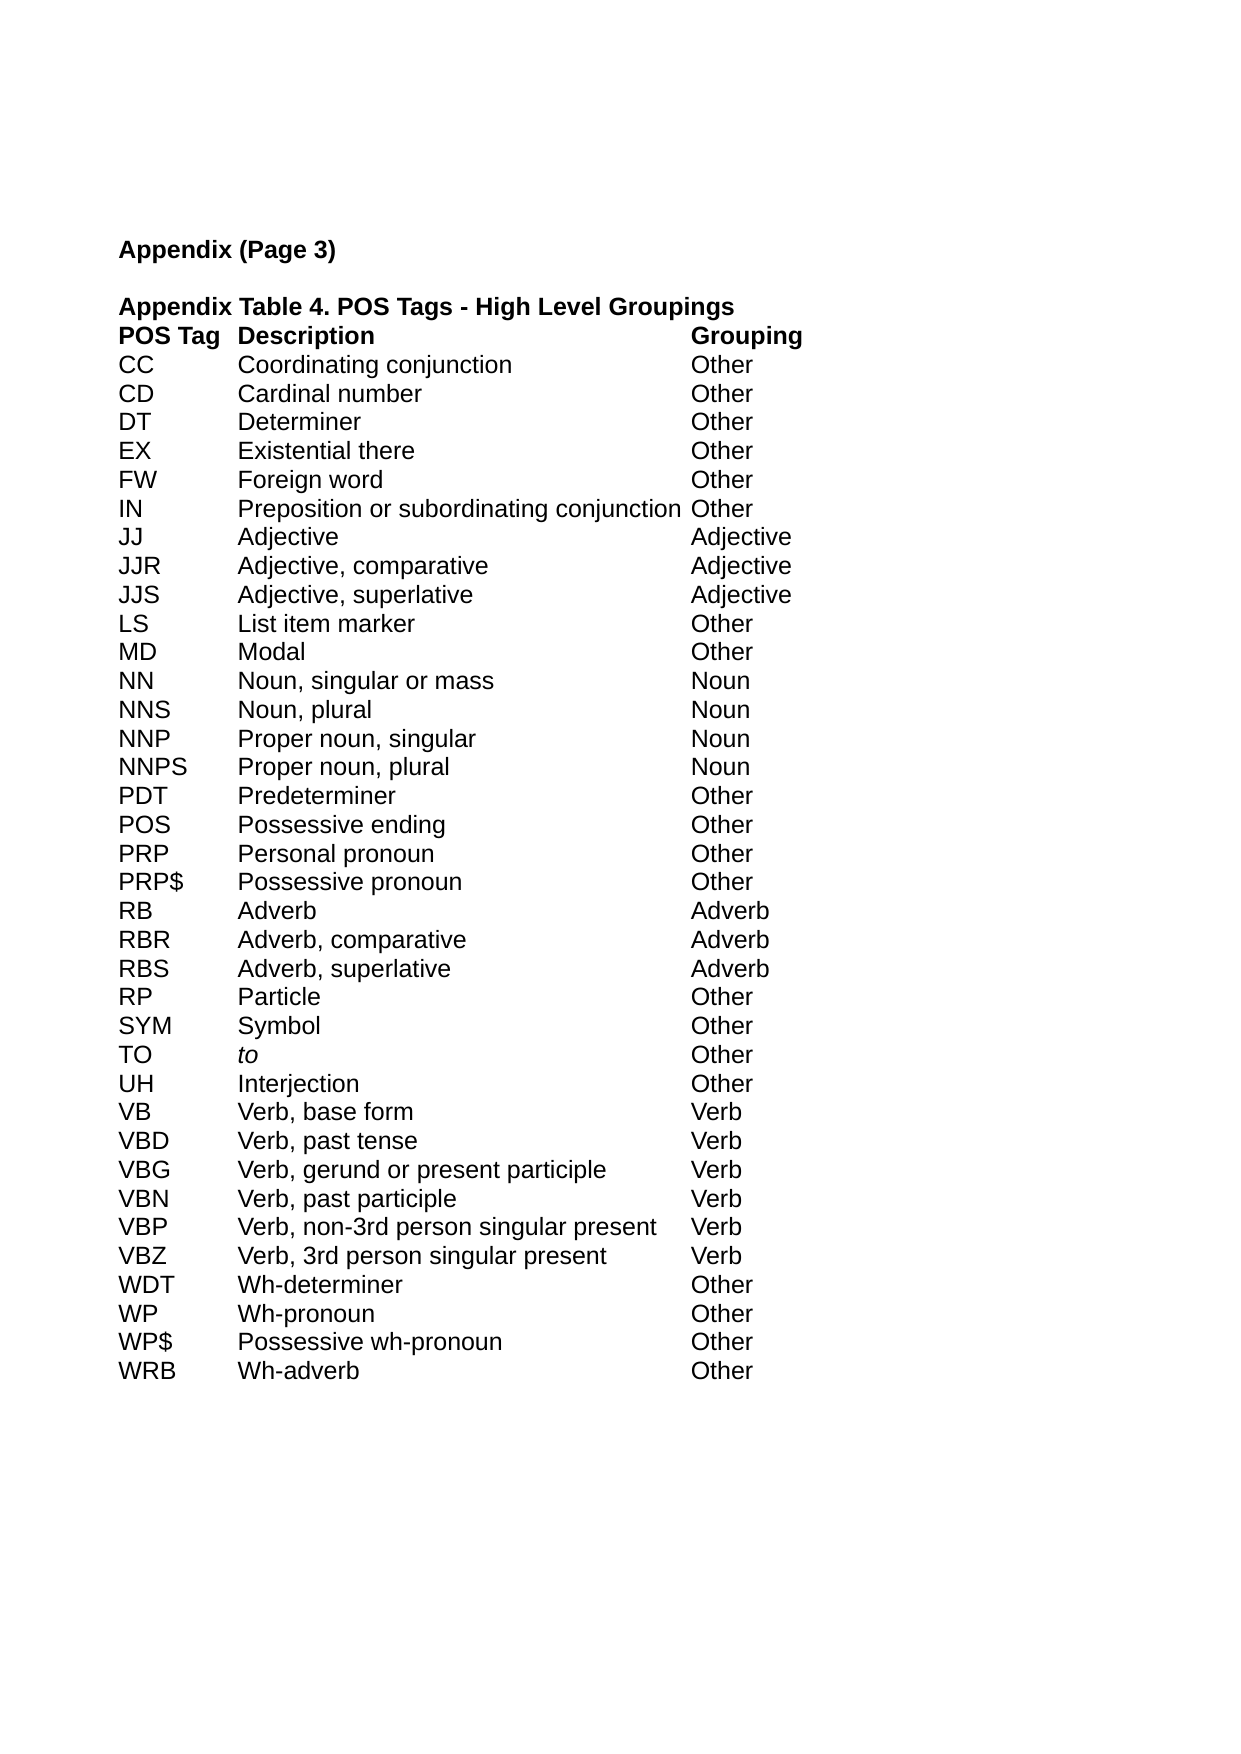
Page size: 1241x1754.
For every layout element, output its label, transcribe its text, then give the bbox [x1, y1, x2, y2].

table_cell Proper noun, plural [238, 753, 691, 781]
table_cell NNS [118, 695, 237, 724]
table_cell Verb [691, 1241, 1127, 1270]
table_cell Other [691, 465, 1127, 494]
table_cell Other [691, 781, 1127, 810]
table_cell VBG [118, 1155, 237, 1184]
table_cell Verb, 3rd person singular present [238, 1241, 691, 1270]
table_cell TO [118, 1040, 237, 1069]
table_cell Verb [691, 1098, 1127, 1126]
table_cell Cardinal number [238, 379, 691, 407]
table_cell VBZ [118, 1241, 237, 1270]
table_cell Adjective [691, 523, 1127, 551]
table_cell Verb, past participle [238, 1184, 691, 1212]
table_cell Noun [691, 724, 1127, 752]
table_header POS Tag [118, 321, 237, 350]
table_cell Predeterminer [238, 781, 691, 810]
table_cell Verb, past tense [238, 1126, 691, 1155]
table_cell Noun [691, 753, 1127, 781]
table_cell Verb [691, 1184, 1127, 1212]
table_cell Noun, singular or mass [238, 666, 691, 695]
table_cell Other [691, 408, 1127, 436]
table_cell WP$ [118, 1328, 237, 1356]
table_cell Preposition or subordinating conjunction [238, 494, 691, 522]
table_cell Adverb [238, 896, 691, 925]
table_cell POS [118, 810, 237, 839]
table_cell Possessive pronoun [238, 868, 691, 896]
table_cell DT [118, 408, 237, 436]
table_cell Other [691, 1356, 1127, 1385]
table_cell IN [118, 494, 237, 522]
table_cell JJS [118, 580, 237, 609]
table_cell Other [691, 1011, 1127, 1040]
table_cell Adverb [691, 954, 1127, 982]
table_cell RB [118, 896, 237, 925]
table_cell Noun, plural [238, 695, 691, 724]
table_cell FW [118, 465, 237, 494]
table_header Description [238, 321, 691, 350]
table_header Grouping [691, 321, 1127, 350]
table_cell Other [691, 1270, 1127, 1299]
table_cell Verb [691, 1126, 1127, 1155]
table_cell Proper noun, singular [238, 724, 691, 752]
table_cell LS [118, 609, 237, 637]
table_cell to [238, 1040, 691, 1069]
table_cell Adverb, comparative [238, 925, 691, 954]
table_cell Verb [691, 1155, 1127, 1184]
table_cell NNP [118, 724, 237, 752]
table_cell Adjective [691, 580, 1127, 609]
table_cell CD [118, 379, 237, 407]
table_cell Wh-adverb [238, 1356, 691, 1385]
table_cell Other [691, 983, 1127, 1011]
table_cell NN [118, 666, 237, 695]
table_cell JJR [118, 551, 237, 580]
table_cell Adjective [691, 551, 1127, 580]
table_cell Verb, base form [238, 1098, 691, 1126]
table_cell Adverb [691, 925, 1127, 954]
table_cell Existential there [238, 436, 691, 465]
table_cell Possessive ending [238, 810, 691, 839]
table_cell Other [691, 839, 1127, 867]
table_cell SYM [118, 1011, 237, 1040]
table_cell VBN [118, 1184, 237, 1212]
table_cell Adjective [238, 523, 691, 551]
table_cell WP [118, 1299, 237, 1327]
text Appendix (Page 3) [118, 235, 1122, 264]
table_cell Other [691, 379, 1127, 407]
table_cell Personal pronoun [238, 839, 691, 867]
table_cell RBS [118, 954, 237, 982]
table_cell Noun [691, 666, 1127, 695]
table_cell Other [691, 350, 1127, 379]
text Appendix Table 4. POS Tags - High Level Groupings [118, 292, 1122, 321]
table_cell Particle [238, 983, 691, 1011]
table_cell Verb, non-3rd person singular present [238, 1213, 691, 1241]
table_cell VBD [118, 1126, 237, 1155]
table_cell JJ [118, 523, 237, 551]
table_cell MD [118, 638, 237, 666]
table_cell Other [691, 436, 1127, 465]
table_cell PDT [118, 781, 237, 810]
table_cell Wh-pronoun [238, 1299, 691, 1327]
table_cell NNPS [118, 753, 237, 781]
table_cell Wh-determiner [238, 1270, 691, 1299]
table_cell PRP [118, 839, 237, 867]
table_cell Other [691, 609, 1127, 637]
table_cell Other [691, 638, 1127, 666]
table_cell List item marker [238, 609, 691, 637]
table_cell Adverb, superlative [238, 954, 691, 982]
table_cell Other [691, 868, 1127, 896]
table_cell Determiner [238, 408, 691, 436]
table_cell Adjective, comparative [238, 551, 691, 580]
table_cell PRP$ [118, 868, 237, 896]
table_cell Foreign word [238, 465, 691, 494]
table_cell WDT [118, 1270, 237, 1299]
table_cell Other [691, 1299, 1127, 1327]
table_cell Symbol [238, 1011, 691, 1040]
table_cell RP [118, 983, 237, 1011]
table_cell Possessive wh-pronoun [238, 1328, 691, 1356]
table_cell Other [691, 1069, 1127, 1097]
table_cell Other [691, 1040, 1127, 1069]
table_cell Verb [691, 1213, 1127, 1241]
table_cell Modal [238, 638, 691, 666]
table_cell EX [118, 436, 237, 465]
table_cell Adjective, superlative [238, 580, 691, 609]
table_cell Other [691, 1328, 1127, 1356]
table_cell Other [691, 494, 1127, 522]
table_cell VB [118, 1098, 237, 1126]
table_cell CC [118, 350, 237, 379]
table_cell RBR [118, 925, 237, 954]
table_cell Adverb [691, 896, 1127, 925]
table_cell VBP [118, 1213, 237, 1241]
table_cell UH [118, 1069, 237, 1097]
table_cell Noun [691, 695, 1127, 724]
table_cell Interjection [238, 1069, 691, 1097]
table_cell Coordinating conjunction [238, 350, 691, 379]
table_cell WRB [118, 1356, 237, 1385]
table_cell Other [691, 810, 1127, 839]
table_cell Verb, gerund or present participle [238, 1155, 691, 1184]
